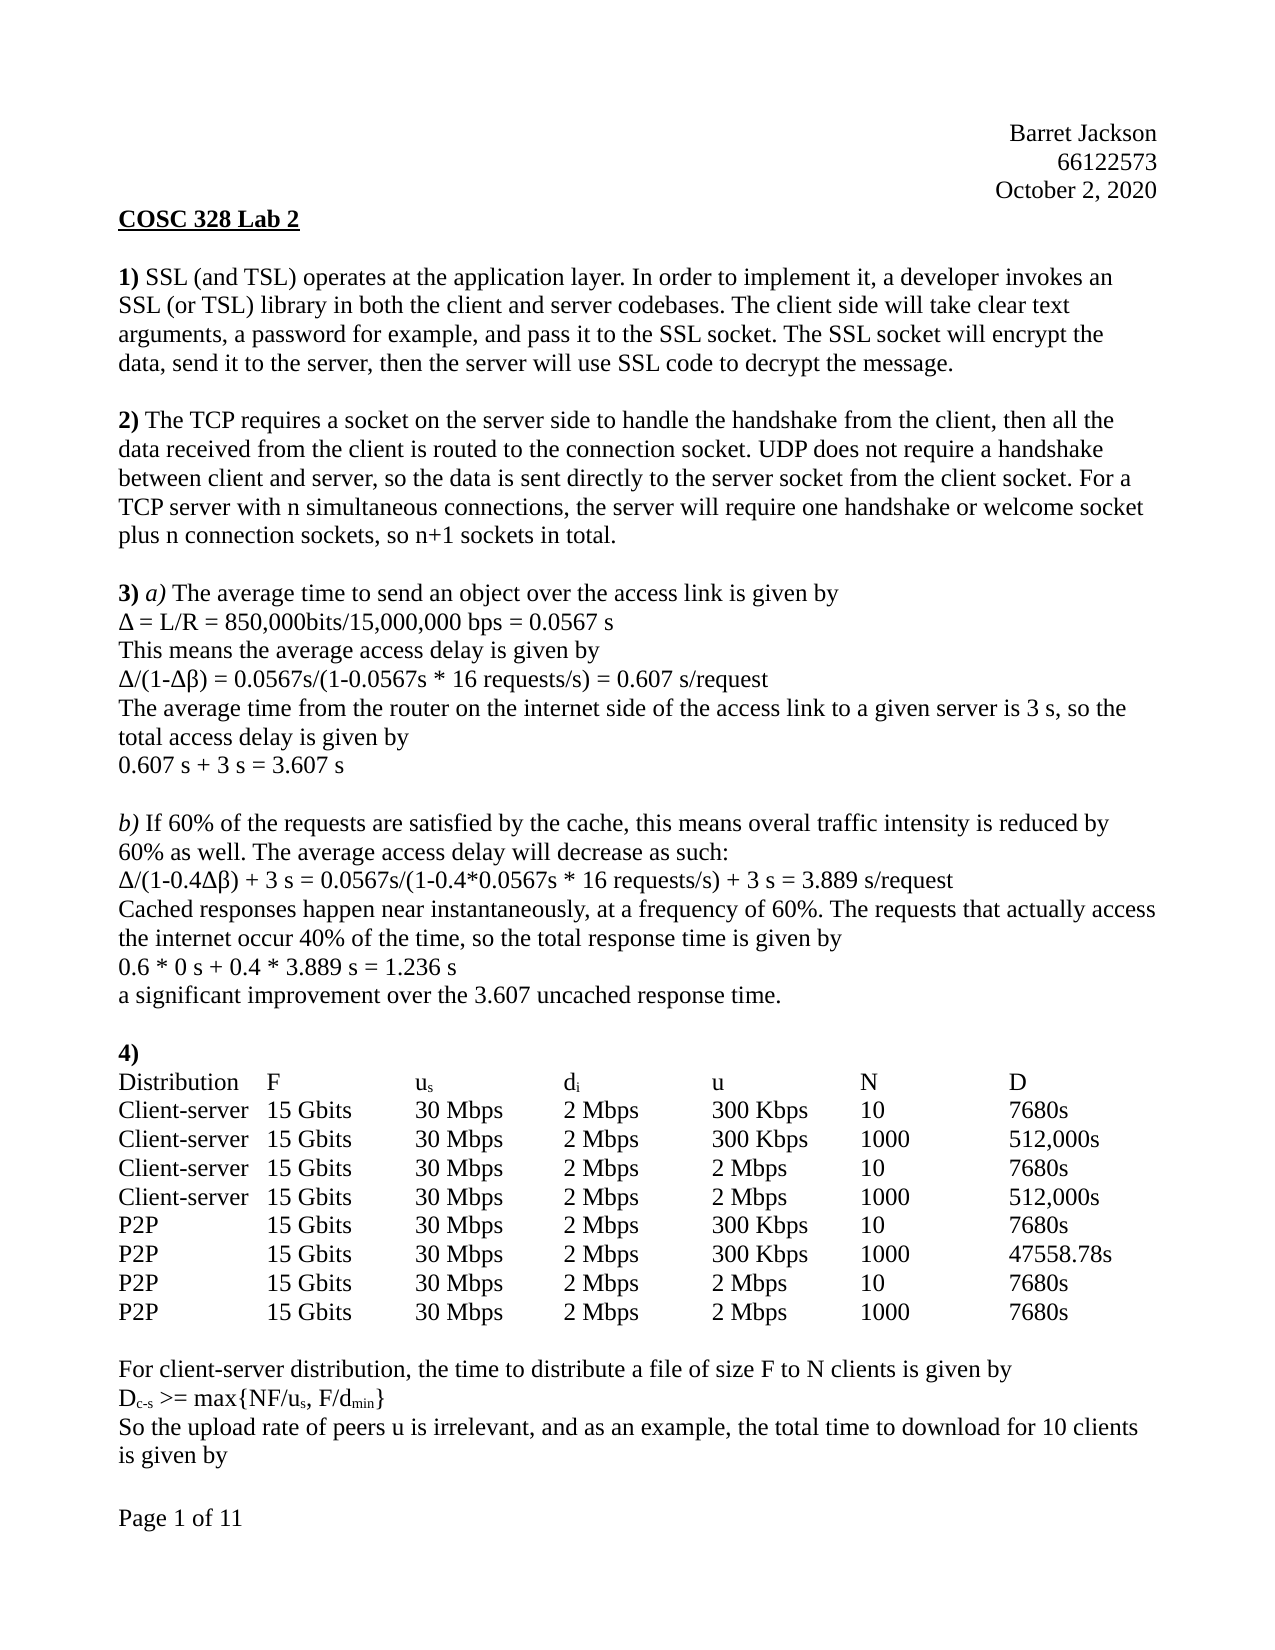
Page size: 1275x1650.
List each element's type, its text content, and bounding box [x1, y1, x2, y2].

table_cell P2P [118, 1211, 266, 1239]
table_cell 15 Gbits [266, 1211, 415, 1239]
table_cell 300 Kbps [712, 1239, 860, 1268]
table_cell 30 Mbps [415, 1268, 563, 1297]
text Barret Jackson [118, 118, 1157, 147]
text 66122573 [118, 147, 1157, 176]
table_cell 15 Gbits [266, 1124, 415, 1153]
table_cell 47558.78s [1009, 1239, 1157, 1268]
table_header N [860, 1067, 1008, 1096]
text This means the average access delay is given by [118, 636, 1157, 664]
text 1) SSL (and TSL) operates at the application layer. In order to implement it, a developer invokes an SSL (or TSL) library in both the client and server codebases. The client side will take clear text arguments, a password for example, and pass it to the SSL socket. The SSL socket will encrypt the data, send it to the server, then the server will use SSL code to decrypt the message. [118, 262, 1157, 377]
table_cell 2 Mbps [712, 1297, 860, 1326]
text b) If 60% of the requests are satisfied by the cache, this means overal traffic intensity is reduced by 60% as well. The average access delay will decrease as such: [118, 808, 1157, 866]
table_cell 30 Mbps [415, 1153, 563, 1182]
table_cell 15 Gbits [266, 1297, 415, 1326]
table_cell 300 Kbps [712, 1124, 860, 1153]
table_cell 1000 [860, 1239, 1008, 1268]
table_cell 2 Mbps [563, 1124, 712, 1153]
text 2) The TCP requires a socket on the server side to handle the handshake from the client, then all the data received from the client is routed to the connection socket. UDP does not require a handshake between client and server, so the data is sent directly to the server socket from the client socket. For a TCP server with n simultaneous connections, the server will require one handshake or welcome socket plus n connection sockets, so n+1 sockets in total. [118, 406, 1157, 549]
text 4) [118, 1038, 1157, 1067]
text For client-server distribution, the time to distribute a file of size F to N clients is given by [118, 1354, 1157, 1383]
table_header u [712, 1067, 860, 1096]
table_cell 7680s [1009, 1096, 1157, 1124]
table_cell 2 Mbps [563, 1153, 712, 1182]
table_cell 30 Mbps [415, 1211, 563, 1239]
table_cell 2 Mbps [712, 1268, 860, 1297]
table_cell P2P [118, 1297, 266, 1326]
table_cell P2P [118, 1239, 266, 1268]
table_cell 2 Mbps [563, 1211, 712, 1239]
table_cell 7680s [1009, 1211, 1157, 1239]
table_cell 1000 [860, 1297, 1008, 1326]
table_cell 2 Mbps [712, 1153, 860, 1182]
table_cell 2 Mbps [563, 1297, 712, 1326]
table_cell 10 [860, 1268, 1008, 1297]
table_cell 2 Mbps [712, 1182, 860, 1211]
table_header us [415, 1067, 563, 1096]
table_cell 2 Mbps [563, 1096, 712, 1124]
table_header Distribution [118, 1067, 266, 1096]
table_cell 10 [860, 1153, 1008, 1182]
text a significant improvement over the 3.607 uncached response time. [118, 981, 1157, 1009]
text Cached responses happen near instantaneously, at a frequency of 60%. The requests that actually access the internet occur 40% of the time, so the total response time is given by [118, 894, 1157, 952]
table_cell 30 Mbps [415, 1182, 563, 1211]
table_header F [266, 1067, 415, 1096]
table_header D [1009, 1067, 1157, 1096]
table_cell 10 [860, 1096, 1008, 1124]
text Δ = L/R = 850,000bits/15,000,000 bps = 0.0567 s [118, 607, 1157, 636]
table_cell 15 Gbits [266, 1268, 415, 1297]
table_cell 512,000s [1009, 1124, 1157, 1153]
text COSC 328 Lab 2 [118, 204, 1157, 233]
table_header di [563, 1067, 712, 1096]
table_cell 300 Kbps [712, 1096, 860, 1124]
table_cell 30 Mbps [415, 1239, 563, 1268]
text 0.607 s + 3 s = 3.607 s [118, 751, 1157, 779]
text 0.6 * 0 s + 0.4 * 3.889 s = 1.236 s [118, 952, 1157, 981]
table_cell P2P [118, 1268, 266, 1297]
table_cell 2 Mbps [563, 1182, 712, 1211]
text Δ/(1-Δβ) = 0.0567s/(1-0.0567s * 16 requests/s) = 0.607 s/request [118, 664, 1157, 693]
table_cell Client-server [118, 1182, 266, 1211]
table_cell 7680s [1009, 1153, 1157, 1182]
table_cell 30 Mbps [415, 1124, 563, 1153]
text The average time from the router on the internet side of the access link to a given server is 3 s, so the total access delay is given by [118, 693, 1157, 751]
table_cell 30 Mbps [415, 1297, 563, 1326]
table_cell 1000 [860, 1124, 1008, 1153]
text So the upload rate of peers u is irrelevant, and as an example, the total time to download for 10 clients is given by [118, 1412, 1157, 1469]
text October 2, 2020 [118, 176, 1157, 204]
table_cell Client-server [118, 1153, 266, 1182]
table_cell 15 Gbits [266, 1182, 415, 1211]
table_cell 15 Gbits [266, 1096, 415, 1124]
text Δ/(1-0.4Δβ) + 3 s = 0.0567s/(1-0.4*0.0567s * 16 requests/s) + 3 s = 3.889 s/request [118, 866, 1157, 894]
table_cell 7680s [1009, 1268, 1157, 1297]
table_cell 15 Gbits [266, 1153, 415, 1182]
table_cell 512,000s [1009, 1182, 1157, 1211]
table_cell Client-server [118, 1096, 266, 1124]
table_cell 10 [860, 1211, 1008, 1239]
table_cell 15 Gbits [266, 1239, 415, 1268]
table_cell 7680s [1009, 1297, 1157, 1326]
table_cell 2 Mbps [563, 1268, 712, 1297]
table_cell Client-server [118, 1124, 266, 1153]
text 3) a) The average time to send an object over the access link is given by [118, 578, 1157, 607]
table_cell 30 Mbps [415, 1096, 563, 1124]
text Dc-s >= max{NF/us, F/dmin} [118, 1383, 1157, 1412]
table_cell 1000 [860, 1182, 1008, 1211]
table_cell 2 Mbps [563, 1239, 712, 1268]
table_cell 300 Kbps [712, 1211, 860, 1239]
